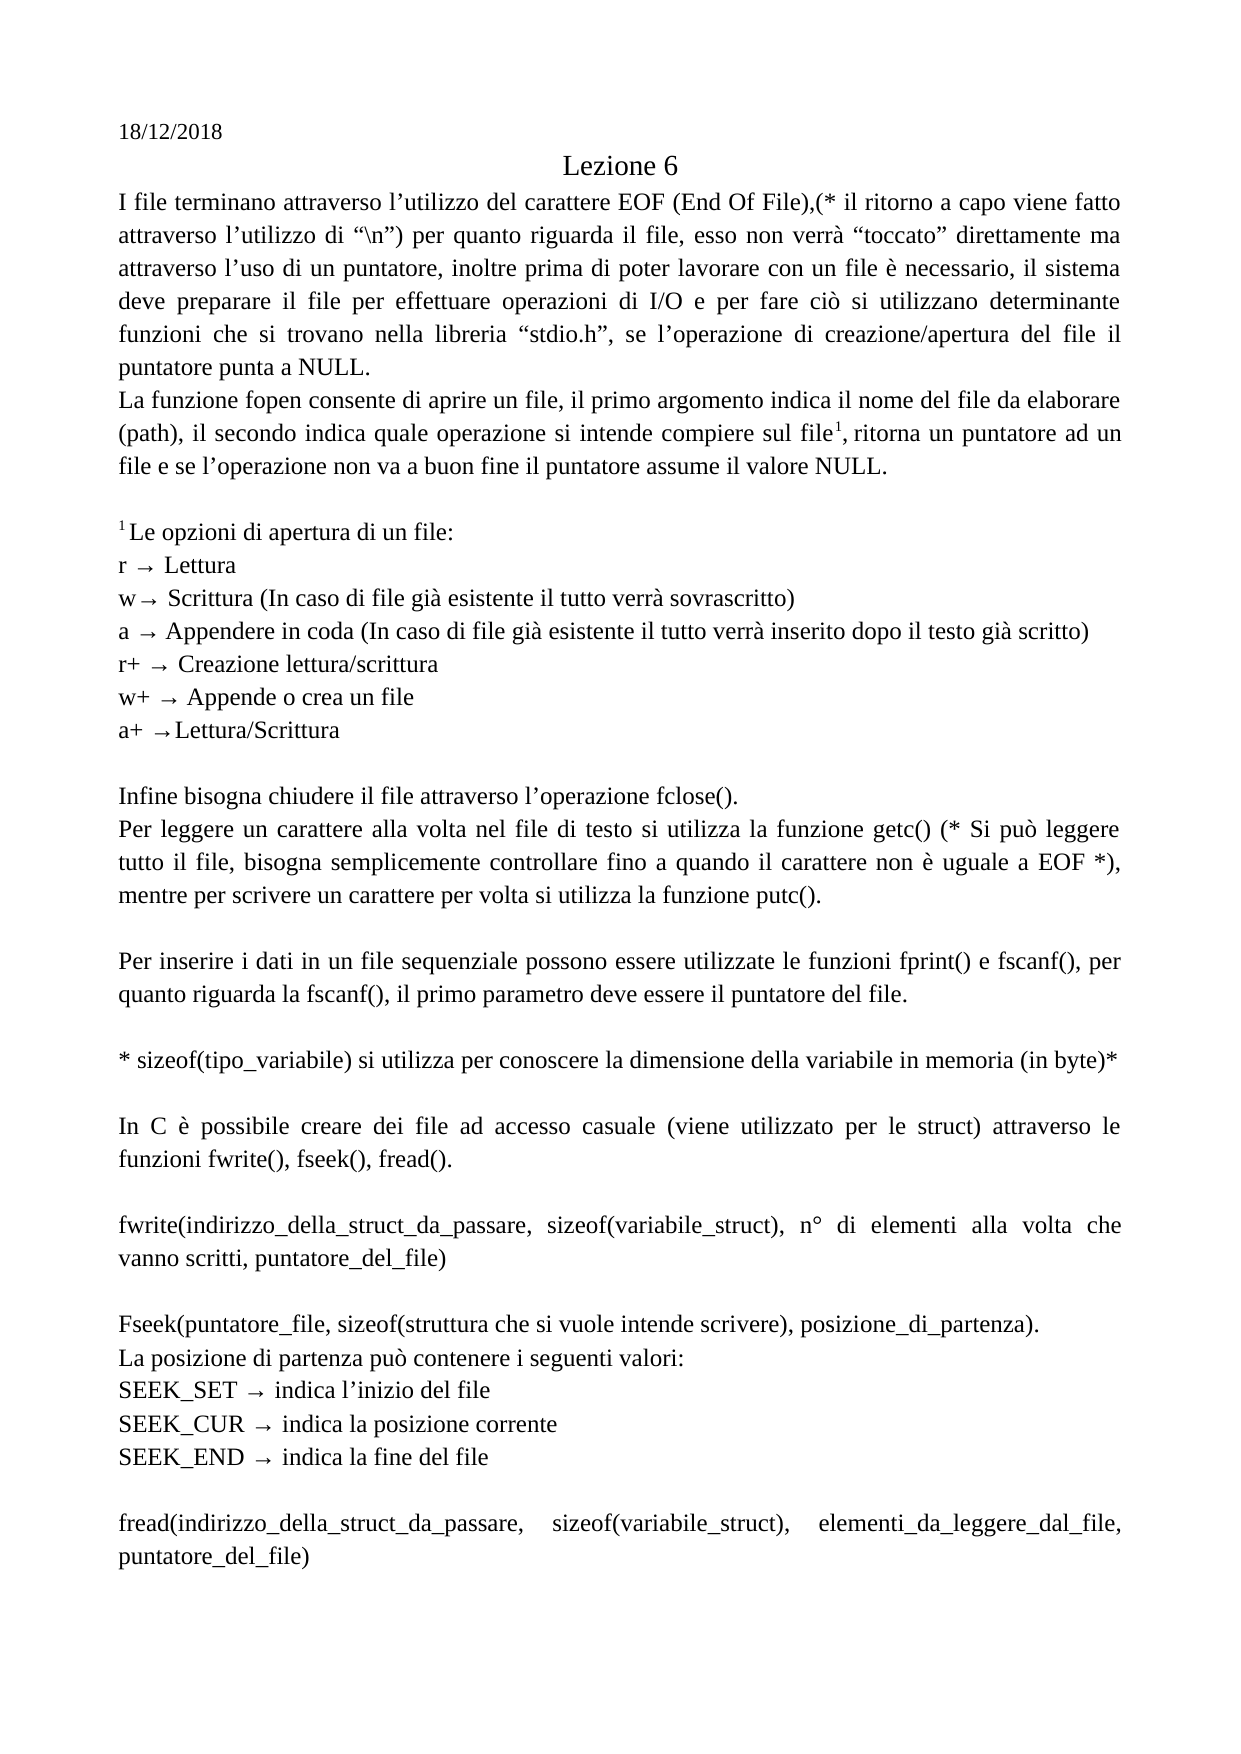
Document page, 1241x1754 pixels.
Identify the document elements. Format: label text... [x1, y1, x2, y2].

text I file terminano attraverso l’utilizzo del carattere EOF (End Of File),(* il ritorno a capo viene fatto attraverso l’utilizzo di “\n”) per quanto riguarda il file, esso non verrà “toccato” direttamente ma attraverso l’uso di un puntatore, inoltre prima di poter lavorare con un file è necessario, il sistema deve preparare il file per effettuare operazioni di I/O e per fare ciò si utilizzano determinante funzioni che si trovano nella libreria “stdio.h”, se l’operazione di creazione/apertura del file il puntatore punta a NULL. [118, 187, 1122, 381]
text fwrite(indirizzo_della_struct_da_passare, sizeof(variabile_struct), n° di elementi alla volta che vanno scritti, puntatore_del_file) [118, 1211, 1122, 1272]
text r+ → Creazione lettura/scrittura [118, 649, 1122, 678]
text SEEK_CUR → indica la posizione corrente [118, 1409, 1122, 1437]
text La funzione fopen consente di aprire un file, il primo argomento indica il nome del file da elaborare (path), il secondo indica quale operazione si intende compiere sul file1, ritorna un puntatore ad un file e se l’operazione non va a buon fine il puntatore assume il valore NULL. [118, 385, 1122, 480]
text a+ →Lettura/Scrittura [118, 715, 1122, 744]
text 1 Le opzioni di apertura di un file: [118, 517, 1122, 546]
text Fseek(puntatore_file, sizeof(struttura che si vuole intende scrivere), posizione_di_partenza). [118, 1309, 1122, 1338]
text Infine bisogna chiudere il file attraverso l’operazione fclose(). [118, 781, 1122, 810]
text SEEK_SET → indica l’inizio del file [118, 1376, 1122, 1404]
text fread(indirizzo_della_struct_da_passare, sizeof(variabile_struct), elementi_da_leggere_dal_file, puntatore_del_file) [118, 1508, 1122, 1569]
text a → Appendere in coda (In caso di file già esistente il tutto verrà inserito dopo il testo già scritto) [118, 616, 1122, 645]
text La posizione di partenza può contenere i seguenti valori: [118, 1343, 1122, 1371]
text Per leggere un carattere alla volta nel file di testo si utilizza la funzione getc() (* Si può leggere tutto il file, bisogna semplicemente controllare fino a quando il carattere non è uguale a EOF *), mentre per scrivere un carattere per volta si utilizza la funzione putc(). [118, 814, 1122, 909]
text SEEK_END → indica la fine del file [118, 1442, 1122, 1470]
text w+ → Appende o crea un file [118, 682, 1122, 711]
text Lezione 6 [118, 148, 1122, 182]
text Per inserire i dati in un file sequenziale possono essere utilizzate le funzioni fprint() e fscanf(), per quanto riguarda la fscanf(), il primo parametro deve essere il puntatore del file. [118, 946, 1122, 1008]
text r → Lettura [118, 550, 1122, 579]
text In C è possibile creare dei file ad accesso casuale (viene utilizzato per le struct) attraverso le funzioni fwrite(), fseek(), fread(). [118, 1111, 1122, 1173]
text * sizeof(tipo_variabile) si utilizza per conoscere la dimensione della variabile in memoria (in byte)* [118, 1045, 1122, 1074]
text 18/12/2018 [118, 118, 1122, 144]
text w→ Scrittura (In caso di file già esistente il tutto verrà sovrascritto) [118, 583, 1122, 612]
